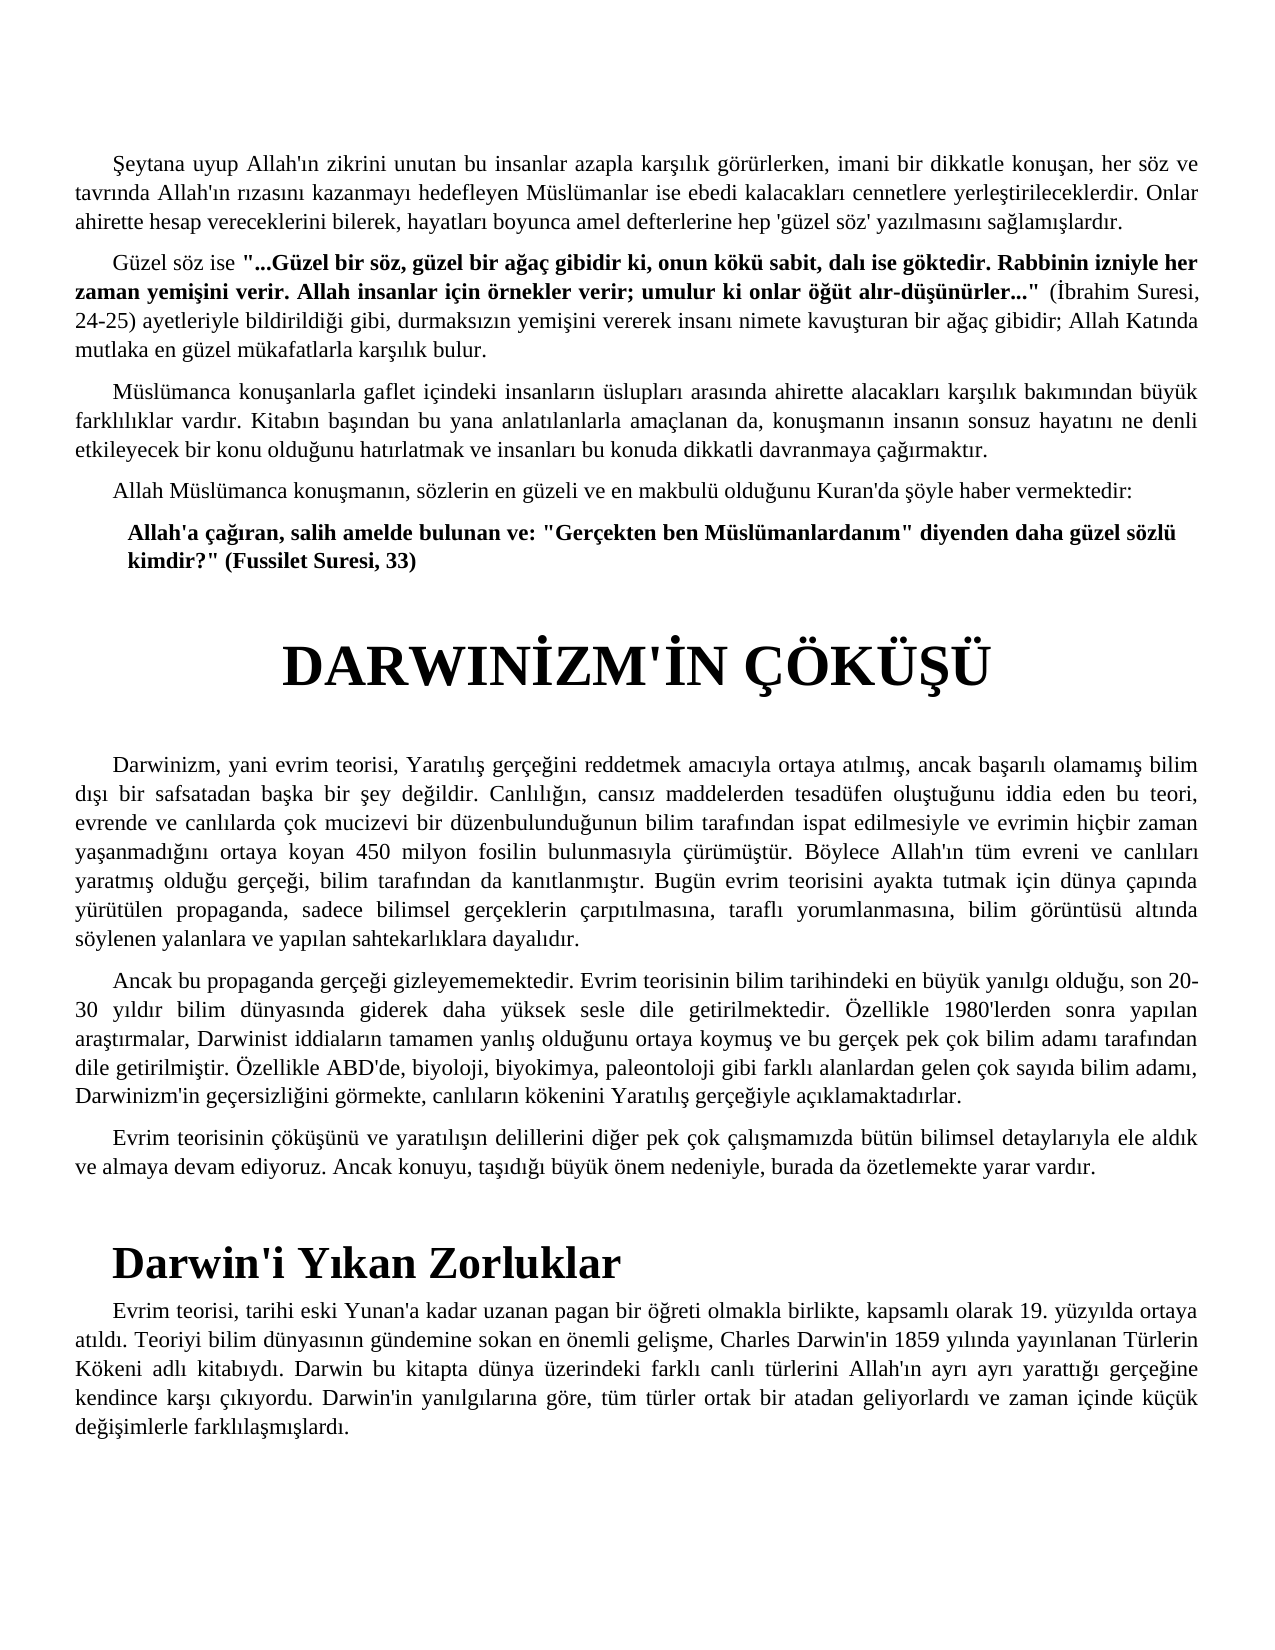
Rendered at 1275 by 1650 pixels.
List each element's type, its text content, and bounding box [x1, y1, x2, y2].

text Şeytana uyup Allah'ın zikrini unutan bu insanlar azapla karşılık görürlerken, imani bir dikkatle konuşan, her söz ve tavrında Allah'ın rızasını kazanmayı hedefleyen Müslümanlar ise ebedi kalacakları cennetlere yerleştirileceklerdir. Onlar ahirette hesap vereceklerini bilerek, hayatları boyunca amel defterlerine hep 'güzel söz' yazılmasını sağlamışlardır. [75, 150, 1200, 234]
subtitle Darwin'i Yıkan Zorluklar [112, 1236, 1200, 1288]
text Evrim teorisi, tarihi eski Yunan'a kadar uzanan pagan bir öğreti olmakla birlikte, kapsamlı olarak 19. yüzyılda ortaya atıldı. Teoriyi bilim dünyasının gündemine sokan en önemli gelişme, Charles Darwin'in 1859 yılında yayınlanan Türlerin Kökeni adlı kitabıydı. Darwin bu kitapta dünya üzerindeki farklı canlı türlerini Allah'ın ayrı ayrı yarattığı gerçeğine kendince karşı çıkıyordu. Darwin'in yanılgılarına göre, tüm türler ortak bir atadan geliyorlardı ve zaman içinde küçük değişimlerle farklılaşmışlardı. [75, 1297, 1200, 1439]
text Güzel söz ise "...Güzel bir söz, güzel bir ağaç gibidir ki, onun kökü sabit, dalı ise göktedir. Rabbinin izniyle her zaman yemişini verir. Allah insanlar için örnekler verir; umulur ki onlar öğüt alır-düşünürler..." (İbrahim Suresi, 24-25) ayetleriyle bildirildiği gibi, durmaksızın yemişini vererek insanı nimete kavuşturan bir ağaç gibidir; Allah Katında mutlaka en güzel mükafatlarla karşılık bulur. [75, 249, 1200, 363]
text Ancak bu propaganda gerçeği gizleyememektedir. Evrim teorisinin bilim tarihindeki en büyük yanılgı olduğu, son 20-30 yıldır bilim dünyasında giderek daha yüksek sesle dile getirilmektedir. Özellikle 1980'lerden sonra yapılan araştırmalar, Darwinist iddiaların tamamen yanlış olduğunu ortaya koymuş ve bu gerçek pek çok bilim adamı tarafından dile getirilmiştir. Özellikle ABD'de, biyoloji, biyokimya, paleontoloji gibi farklı alanlardan gelen çok sayıda bilim adamı, Darwinizm'in geçersizliğini görmekte, canlıların kökenini Yaratılış gerçeğiyle açıklamaktadırlar. [75, 967, 1200, 1109]
text Müslümanca konuşanlarla gaflet içindeki insanların üslupları arasında ahirette alacakları karşılık bakımından büyük farklılıklar vardır. Kitabın başından bu yana anlatılanlarla amaçlanan da, konuşmanın insanın sonsuz hayatını ne denli etkileyecek bir konu olduğunu hatırlatmak ve insanları bu konuda dikkatli davranmaya çağırmaktır. [75, 378, 1200, 462]
text Allah'a çağıran, salih amelde bulunan ve: "Gerçekten ben Müslümanlardanım" diyenden daha güzel sözlü kimdir?" (Fussilet Suresi, 33) [127, 518, 1177, 574]
text Darwinizm, yani evrim teorisi, Yaratılış gerçeğini reddetmek amacıyla ortaya atılmış, ancak başarılı olamamış bilim dışı bir safsatadan başka bir şey değildir. Canlılığın, cansız maddelerden tesadüfen oluştuğunu iddia eden bu teori, evrende ve canlılarda çok mucizevi bir düzenbulunduğunun bilim tarafından ispat edilmesiyle ve evrimin hiçbir zaman yaşanmadığını ortaya koyan 450 milyon fosilin bulunmasıyla çürümüştür. Böylece Allah'ın tüm evreni ve canlıları yaratmış olduğu gerçeği, bilim tarafından da kanıtlanmıştır. Bugün evrim teorisini ayakta tutmak için dünya çapında yürütülen propaganda, sadece bilimsel gerçeklerin çarpıtılmasına, taraflı yorumlanmasına, bilim görüntüsü altında söylenen yalanlara ve yapılan sahtekarlıklara dayalıdır. [75, 751, 1200, 952]
subtitle DARWINİZM'İN ÇÖKÜŞÜ [75, 630, 1200, 697]
text Allah Müslümanca konuşmanın, sözlerin en güzeli ve en makbulü olduğunu Kuran'da şöyle haber vermektedir: [75, 477, 1200, 503]
text Evrim teorisinin çöküşünü ve yaratılışın delillerini diğer pek çok çalışmamızda bütün bilimsel detaylarıyla ele aldık ve almaya devam ediyoruz. Ancak konuyu, taşıdığı büyük önem nedeniyle, burada da özetlemekte yarar vardır. [75, 1124, 1200, 1179]
